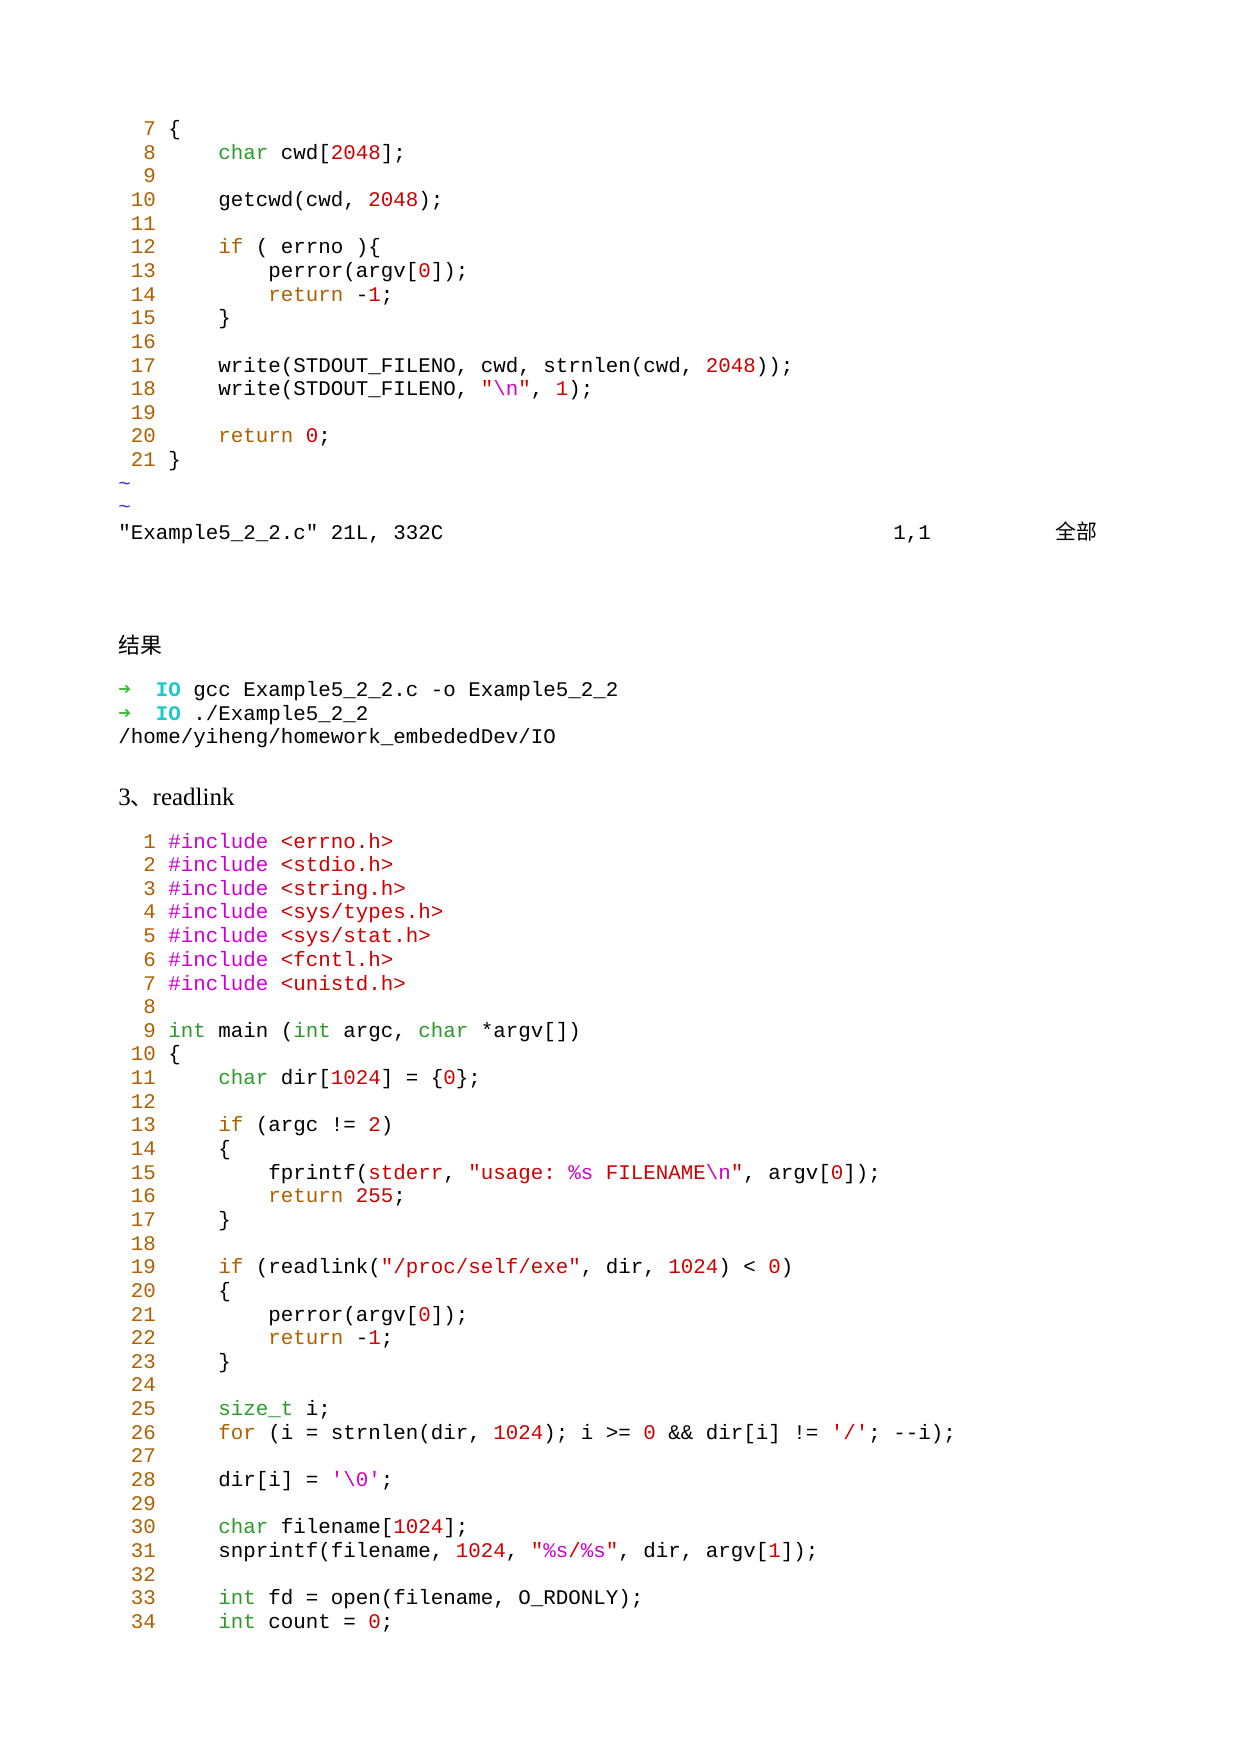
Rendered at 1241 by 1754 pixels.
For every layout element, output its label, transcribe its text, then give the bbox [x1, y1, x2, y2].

text 13 if (argc != 2) [118, 1114, 1122, 1138]
text 5 #include <sys/stat.h> [118, 925, 1122, 949]
text 33 int fd = open(filename, O_RDONLY); [118, 1587, 1122, 1611]
text 2 #include <stdio.h> [118, 854, 1122, 878]
text 9 int main (int argc, char *argv[]) [118, 1020, 1122, 1043]
text 20 return 0; [118, 426, 1122, 449]
text 3、readlink [118, 780, 1122, 811]
text 12 if ( errno ){ [118, 236, 1122, 260]
text 19 if (readlink("/proc/self/exe", dir, 1024) < 0) [118, 1256, 1122, 1280]
text ~ [118, 473, 1122, 496]
text 29 [118, 1493, 1122, 1516]
text 20 { [118, 1280, 1122, 1303]
text 15 } [118, 307, 1122, 331]
text 16 return 255; [118, 1185, 1122, 1209]
text 23 } [118, 1351, 1122, 1374]
text 25 size_t i; [118, 1398, 1122, 1422]
text 17 write(STDOUT_FILENO, cwd, strnlen(cwd, 2048)); [118, 354, 1122, 378]
text 12 [118, 1091, 1122, 1114]
text 4 #include <sys/types.h> [118, 902, 1122, 925]
text 27 [118, 1445, 1122, 1469]
text 31 snprintf(filename, 1024, "%s/%s", dir, argv[1]); [118, 1540, 1122, 1564]
text 10 getcwd(cwd, 2048); [118, 189, 1122, 213]
text 16 [118, 331, 1122, 354]
text 21 perror(argv[0]); [118, 1303, 1122, 1327]
text 11 [118, 213, 1122, 236]
text 8 char cwd[2048]; [118, 142, 1122, 165]
text 32 [118, 1564, 1122, 1587]
text 13 perror(argv[0]); [118, 260, 1122, 284]
text "Example5_2_2.c" 21L, 332C 1,1 全部 [118, 520, 1122, 546]
text 1 #include <errno.h> [118, 831, 1122, 854]
text /home/yiheng/homework_embededDev/IO [118, 727, 1122, 750]
text 11 char dir[1024] = {0}; [118, 1067, 1122, 1091]
text 19 [118, 402, 1122, 426]
text 30 char filename[1024]; [118, 1516, 1122, 1540]
text 34 int count = 0; [118, 1611, 1122, 1634]
text 18 write(STDOUT_FILENO, "\n", 1); [118, 378, 1122, 402]
text 10 { [118, 1043, 1122, 1067]
text 9 [118, 165, 1122, 189]
text 17 } [118, 1209, 1122, 1233]
text 7 { [118, 118, 1122, 142]
text 28 dir[i] = '\0'; [118, 1469, 1122, 1493]
text ➜ IO gcc Example5_2_2.c -o Example5_2_2 [118, 679, 1122, 703]
text 6 #include <fcntl.h> [118, 949, 1122, 972]
text 结果 [118, 628, 1122, 660]
text 8 [118, 996, 1122, 1020]
text 7 #include <unistd.h> [118, 972, 1122, 996]
text 15 fprintf(stderr, "usage: %s FILENAME\n", argv[0]); [118, 1162, 1122, 1185]
text 14 { [118, 1138, 1122, 1162]
text 26 for (i = strnlen(dir, 1024); i >= 0 && dir[i] != '/'; --i); [118, 1422, 1122, 1445]
text ~ [118, 496, 1122, 520]
text 18 [118, 1233, 1122, 1256]
text 21 } [118, 449, 1122, 473]
text 14 return -1; [118, 284, 1122, 307]
text 24 [118, 1374, 1122, 1398]
text ➜ IO ./Example5_2_2 [118, 703, 1122, 727]
text 3 #include <string.h> [118, 878, 1122, 902]
text 22 return -1; [118, 1327, 1122, 1351]
